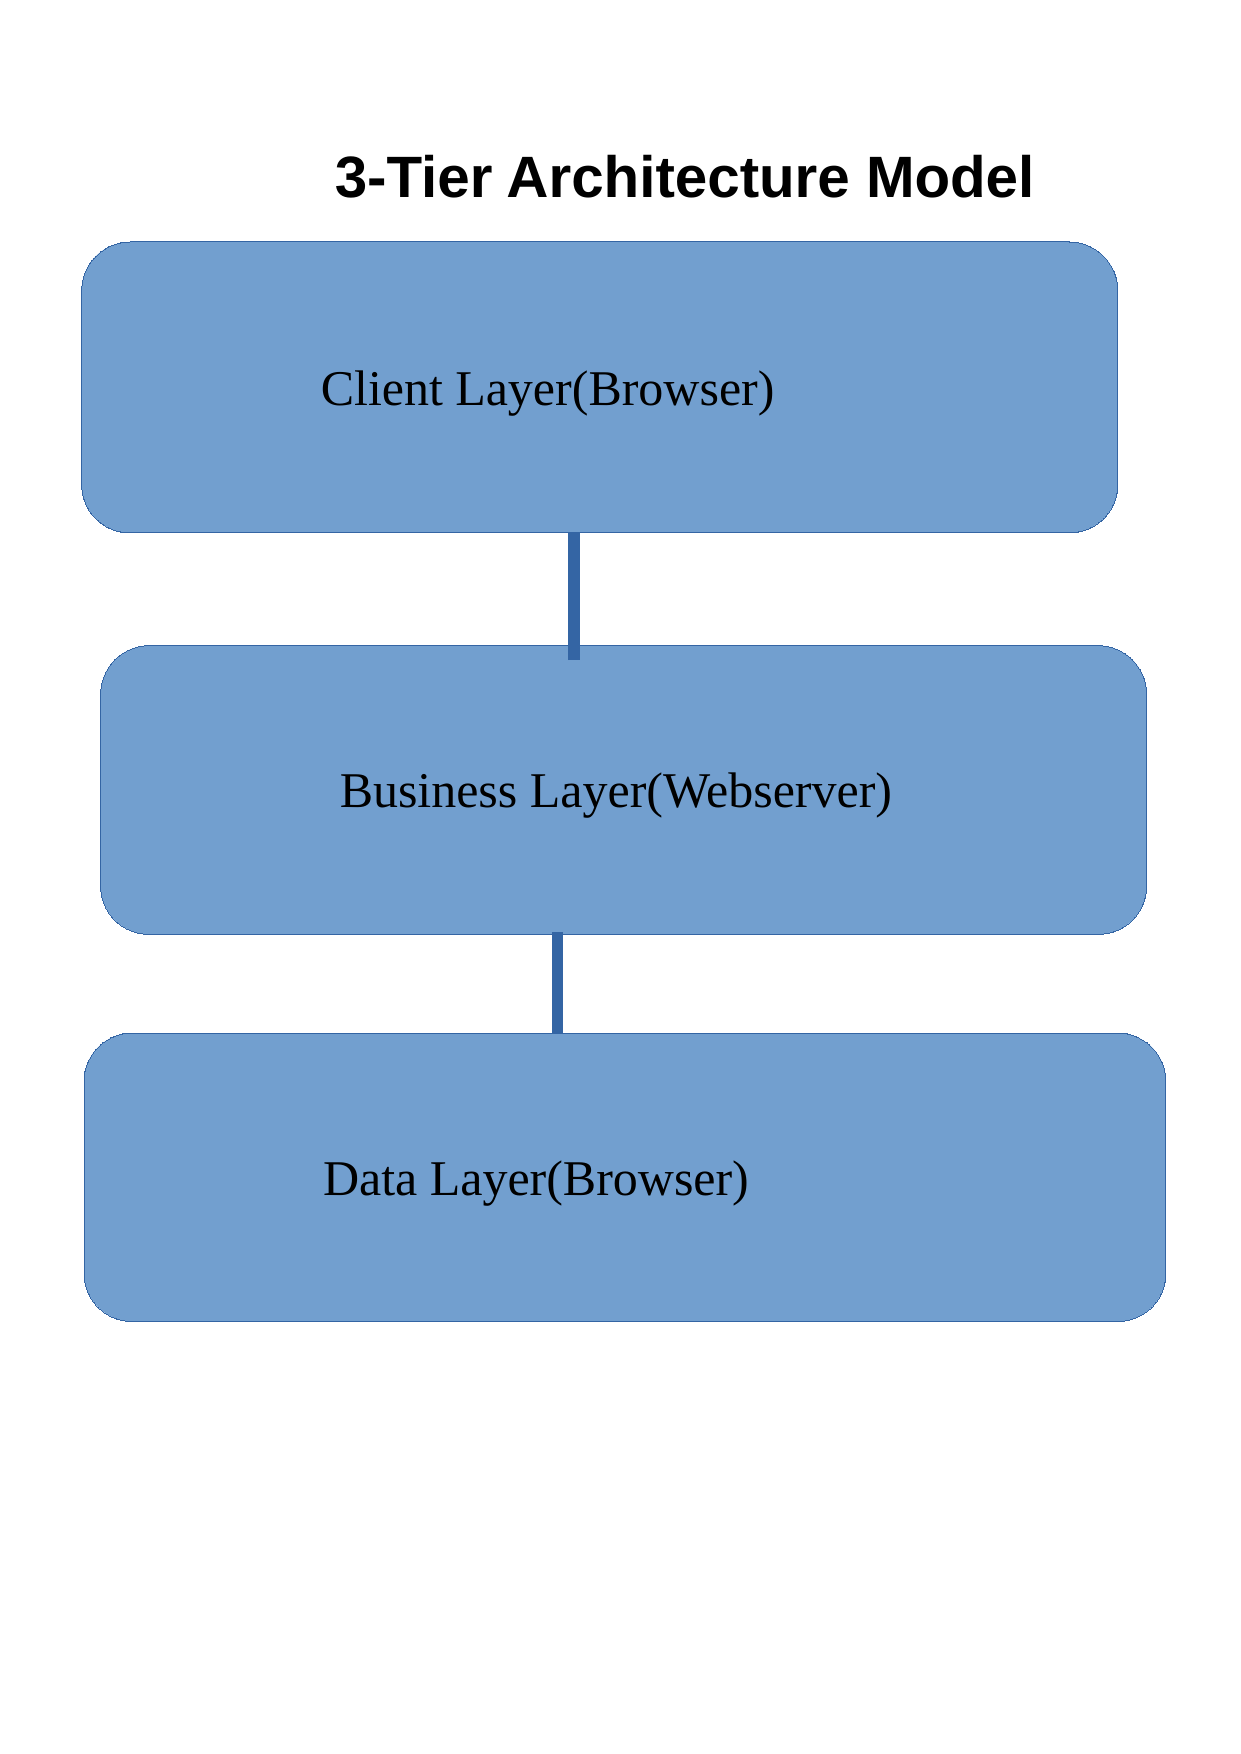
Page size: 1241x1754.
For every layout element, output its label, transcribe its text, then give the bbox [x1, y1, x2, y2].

title 3-Tier Architecture Model [118, 143, 1122, 210]
